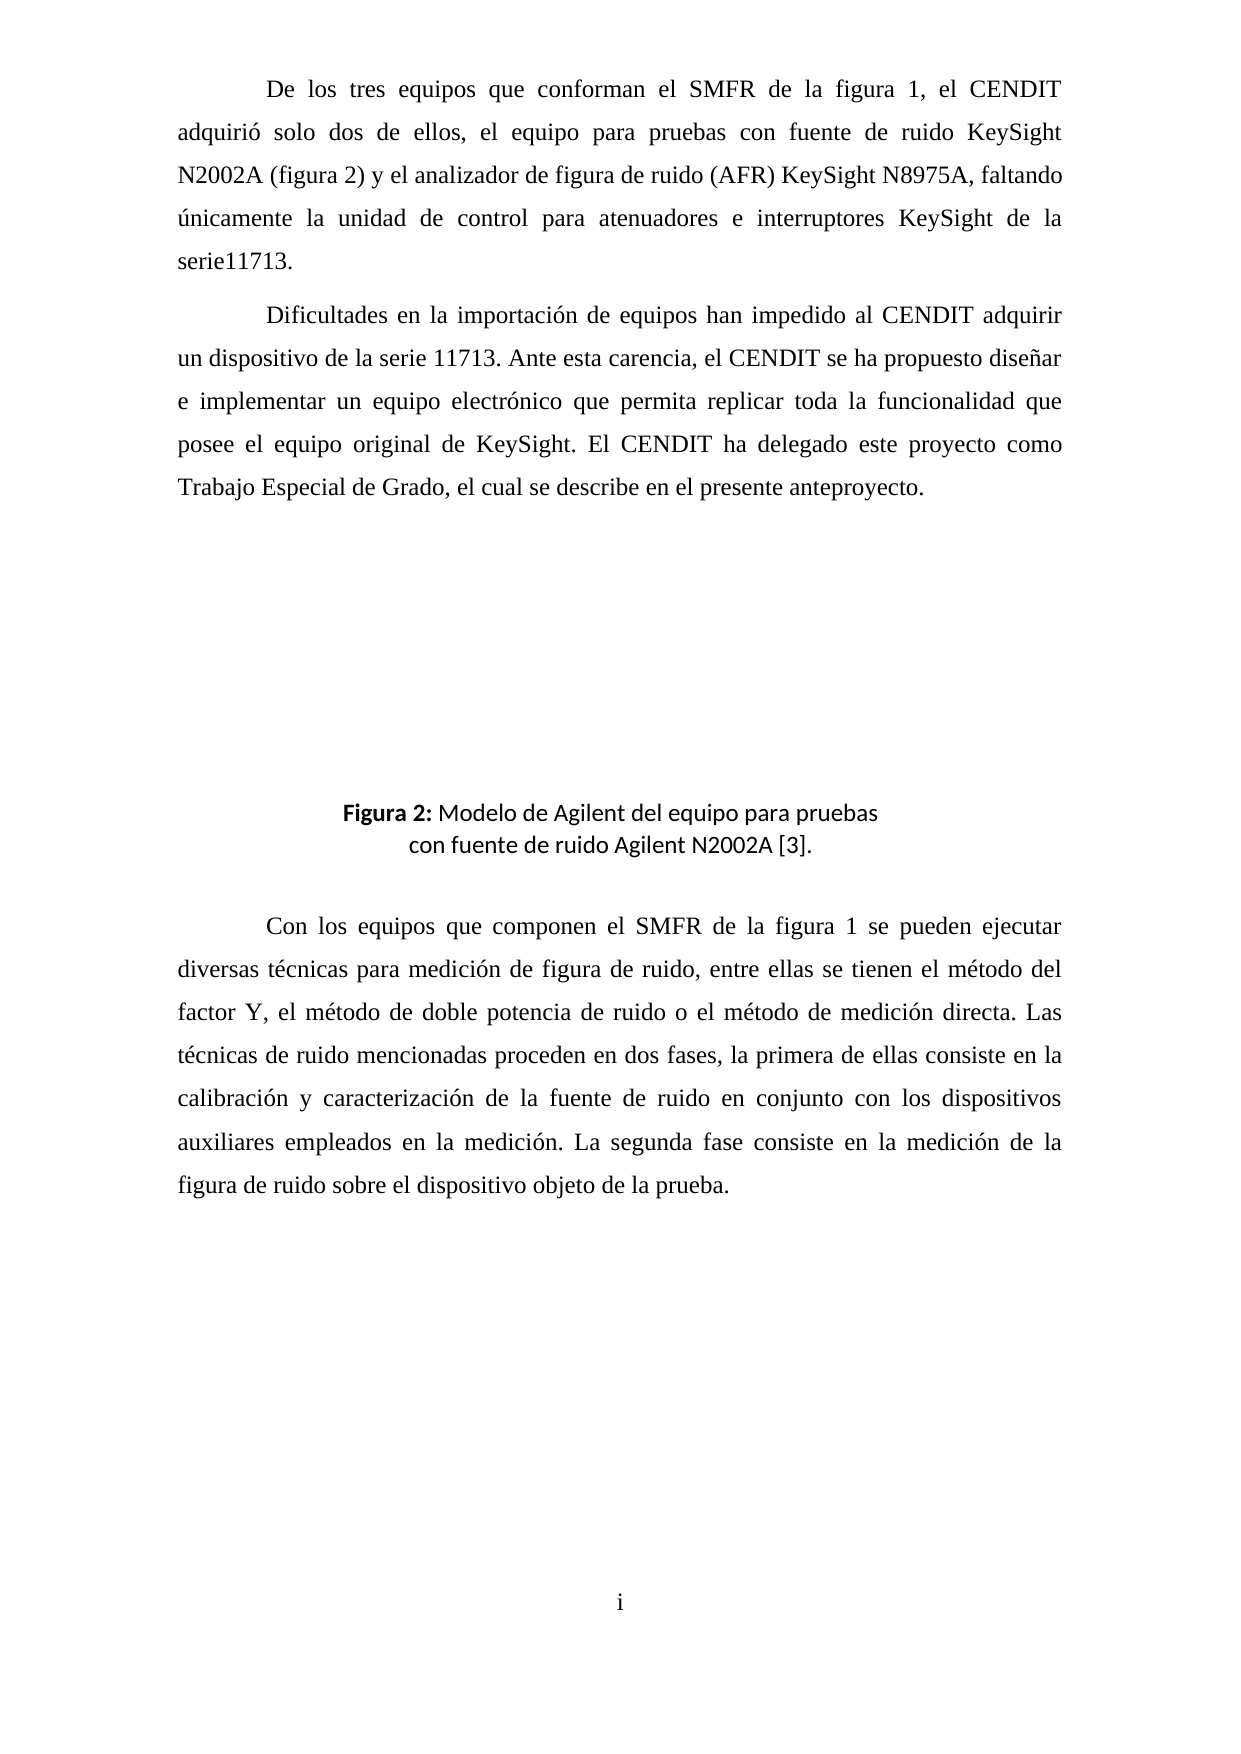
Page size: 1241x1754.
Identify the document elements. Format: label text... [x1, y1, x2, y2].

text Dificultades en la importación de equipos han impedido al CENDIT adquirir un dispositivo de la serie 11713. Ante esta carencia, el CENDIT se ha propuesto diseñar e implementar un equipo electrónico que permita replicar toda la funcionalidad que posee el equipo original de KeySight. El CENDIT ha delegado este proyecto como Trabajo Especial de Grado, el cual se describe en el presente anteproyecto. [177, 300, 1063, 501]
text De los tres equipos que conforman el SMFR de la figura 1, el CENDIT adquirió solo dos de ellos, el equipo para pruebas con fuente de ruido KeySight N2002A (figura 2) y el analizador de figura de ruido (AFR) KeySight N8975A, faltando únicamente la unidad de control para atenuadores e interruptores KeySight de la serie11713. [177, 74, 1063, 275]
text Con los equipos que componen el SMFR de la figura 1 se pueden ejecutar diversas técnicas para medición de figura de ruido, entre ellas se tienen el método del factor Y, el método de doble potencia de ruido o el método de medición directa. Las técnicas de ruido mencionadas proceden en dos fases, la primera de ellas consiste en la calibración y caracterización de la fuente de ruido en conjunto con los dispositivos auxiliares empleados en la medición. La segunda fase consiste en la medición de la figura de ruido sobre el dispositivo objeto de la prueba. [177, 526, 1063, 1198]
